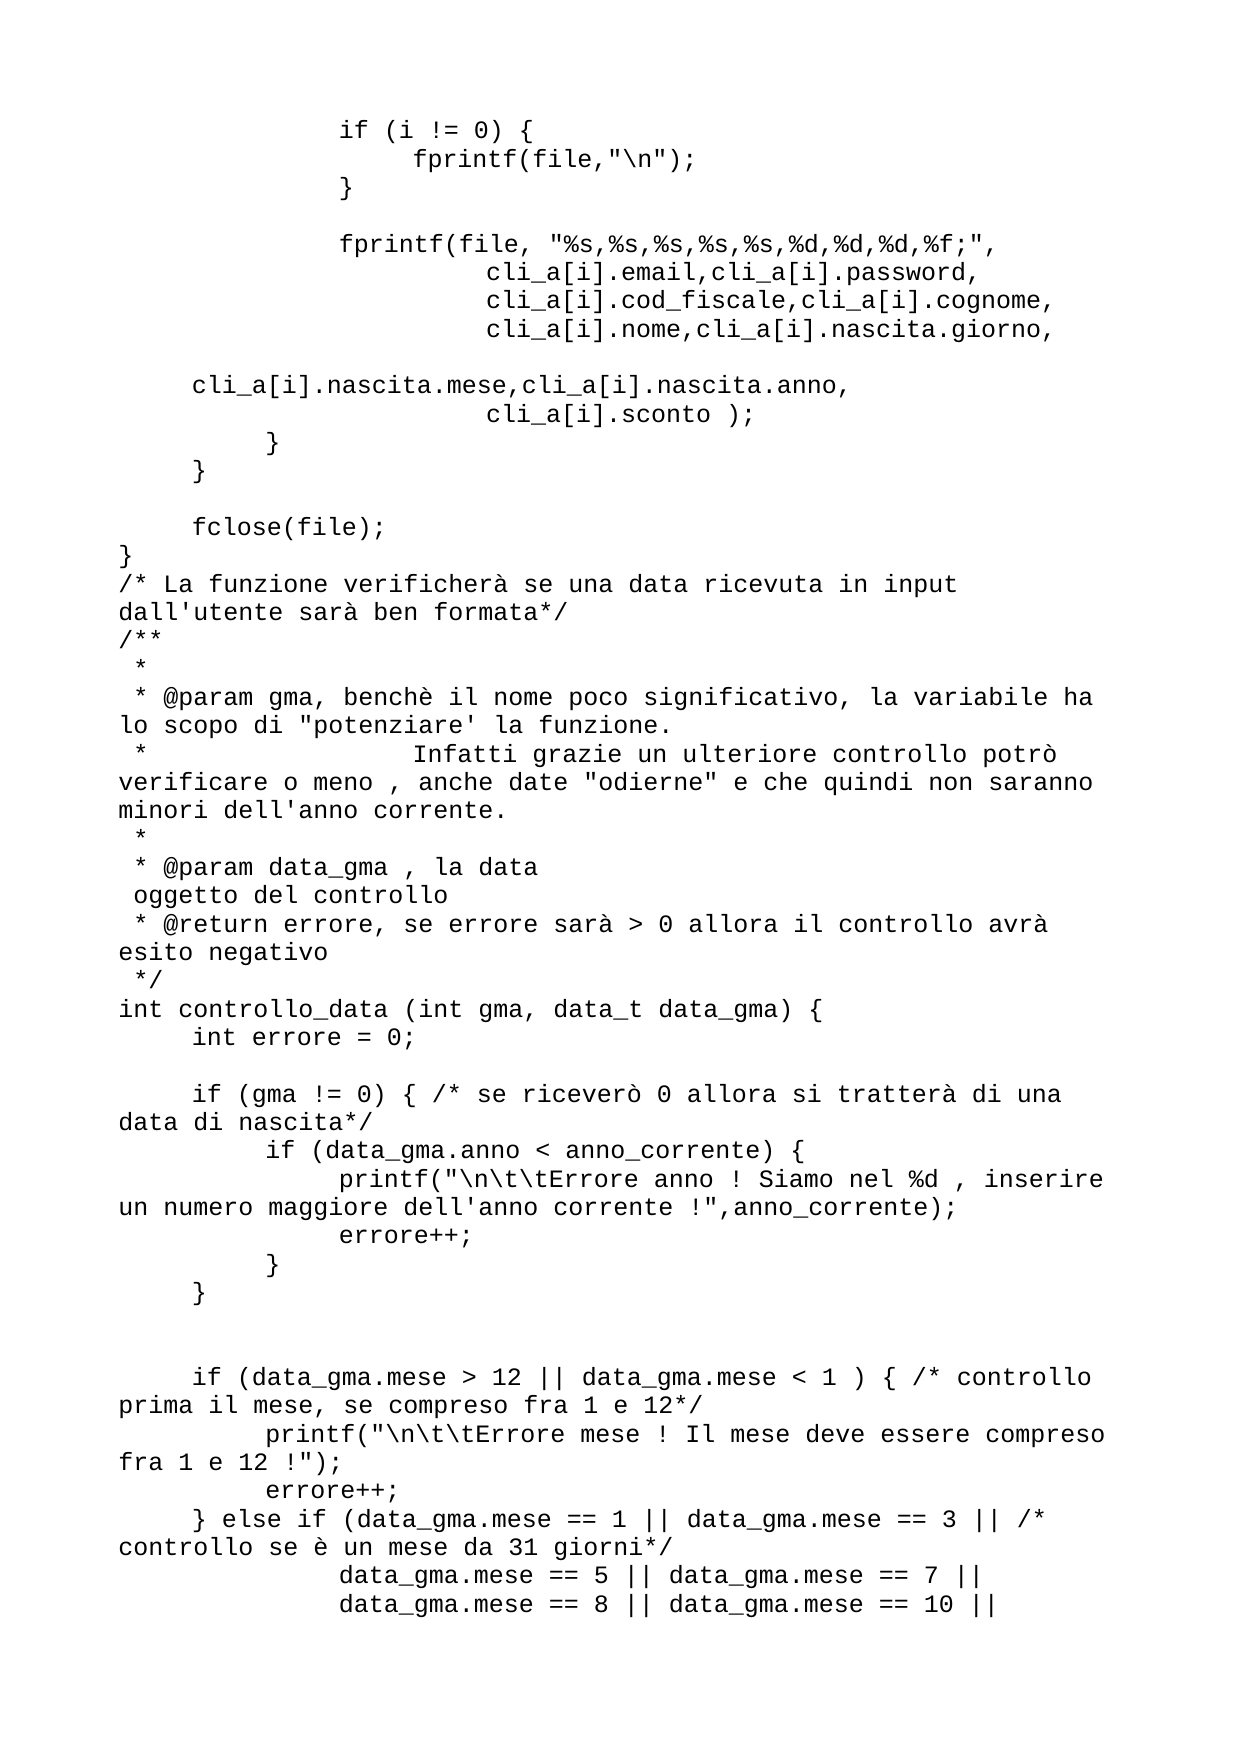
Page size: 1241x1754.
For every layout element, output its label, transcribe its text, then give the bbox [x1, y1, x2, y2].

text oggetto del controllo * @return errore, se errore sarà > 0 allora il controllo avrà esito negativo */ int controllo_data (int gma, data_t data_gma) { int errore = 0; if (gma != 0) { /* se riceverò 0 allora si tratterà di una data di nascita*/ if (data_gma.anno < anno_corrente) { printf("\n\t\tErrore anno ! Siamo nel %d , inserire un numero maggiore dell'anno corrente !",anno_corrente); errore++; } } if (data_gma.mese > 12 || data_gma.mese < 1 ) { /* controllo prima il mese, se compreso fra 1 e 12*/ printf("\n\t\tErrore mese ! Il mese deve essere compreso fra 1 e 12 !"); errore++; } else if (data_gma.mese == 1 || data_gma.mese == 3 || /* controllo se è un mese da 31 giorni*/ data_gma.mese == 5 || data_gma.mese == 7 || data_gma.mese == 8 || data_gma.mese == 10 || [118, 883, 1122, 1620]
text if (i != 0) { fprintf(file,"\n"); } fprintf(file, "%s,%s,%s,%s,%s,%d,%d,%d,%f;", cli_a[i].email,cli_a[i].password, cli_a[i].cod_fiscale,cli_a[i].cognome, cli_a[i].nome,cli_a[i].nascita.giorno, cli_a[i].nascita.mese,cli_a[i].nascita.anno, cli_a[i].sconto ); } } fclose(file); } /* La funzione verificherà se una data ricevuta in input dall'utente sarà ben formata*/ /** * * @param gma, benchè il nome poco significativo, la variabile ha lo scopo di "potenziare' la funzione. * Infatti grazie un ulteriore controllo potrò verificare o meno , anche date "odierne" e che quindi non saranno minori dell'anno corrente. * * @param data_gma , la data [118, 118, 1122, 883]
